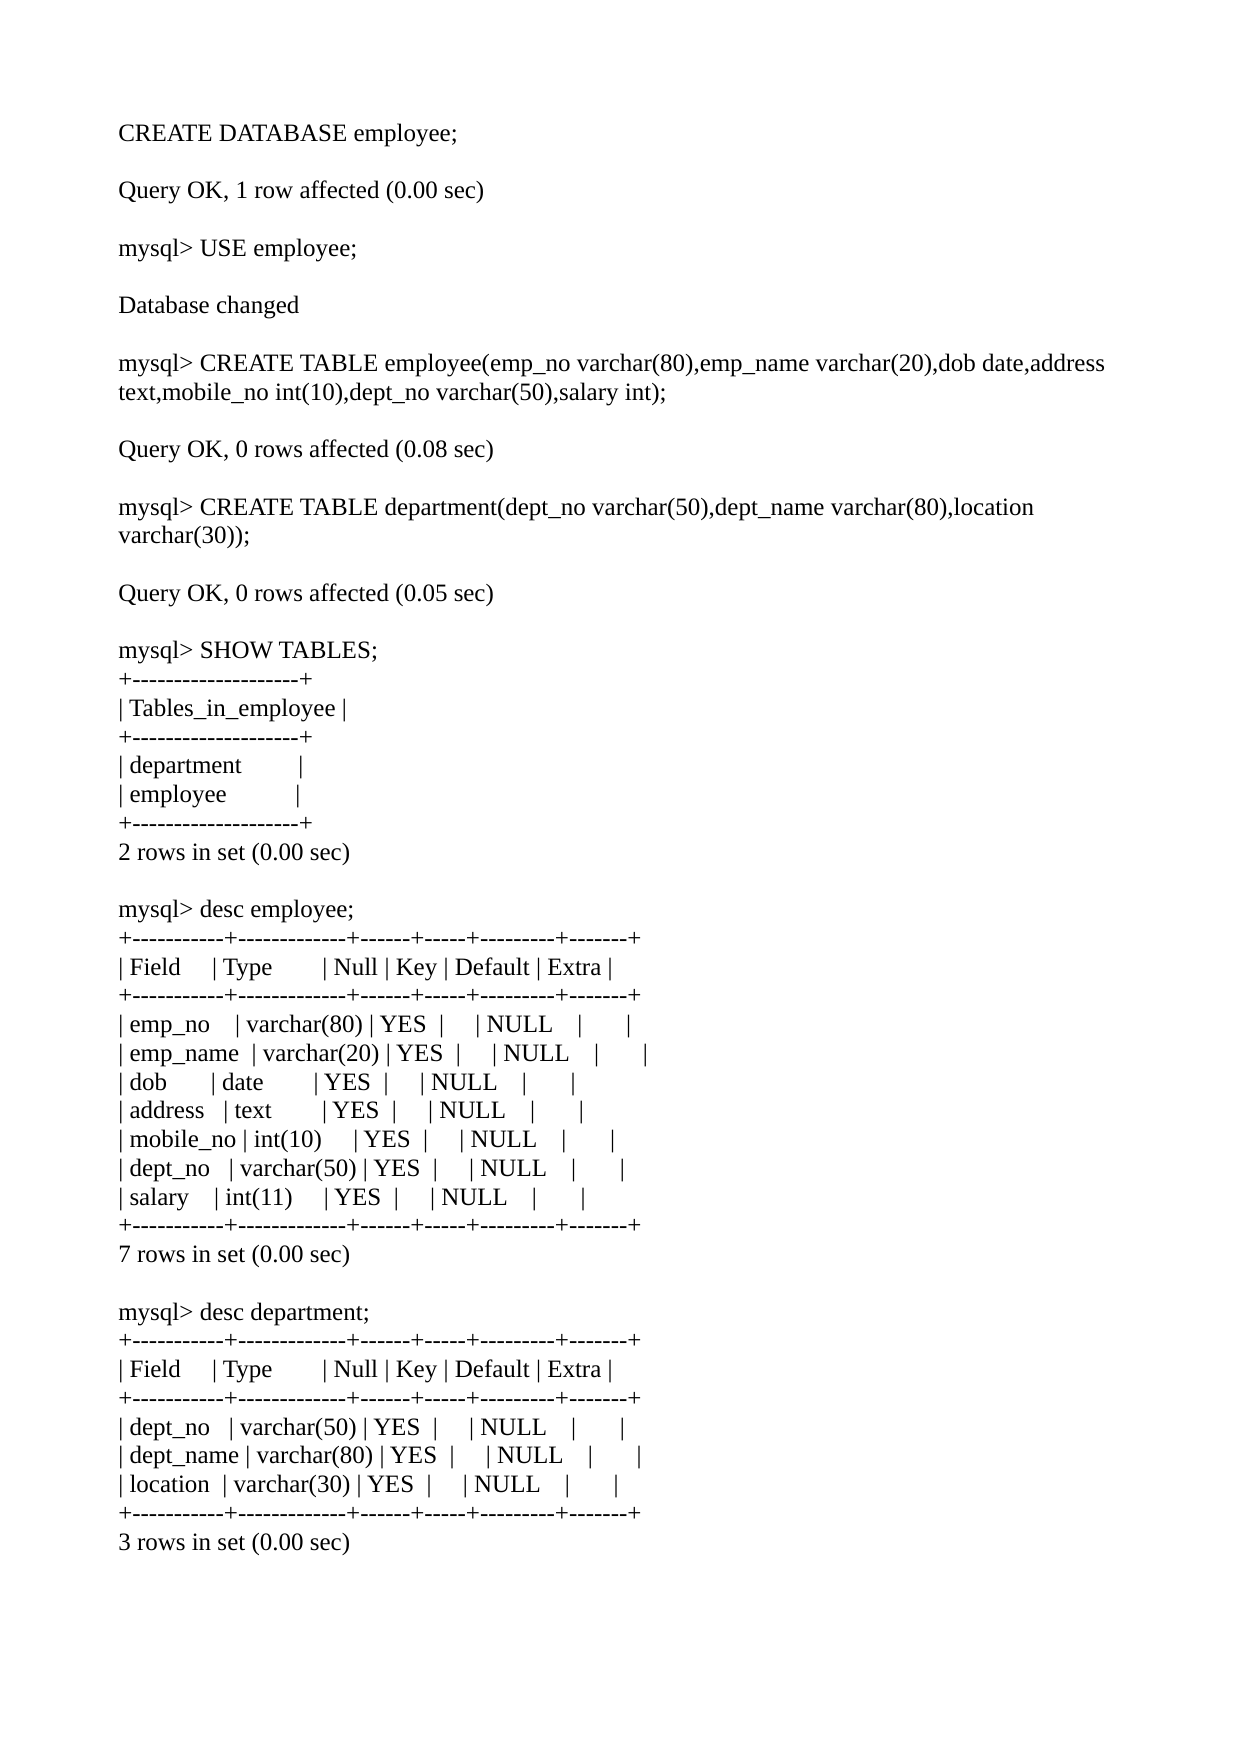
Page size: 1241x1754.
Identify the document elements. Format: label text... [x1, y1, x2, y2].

text | dob | date | YES | | NULL | | [118, 1067, 1122, 1096]
text | Field | Type | Null | Key | Default | Extra | [118, 1354, 1122, 1383]
text | mobile_no | int(10) | YES | | NULL | | [118, 1124, 1122, 1153]
text | Field | Type | Null | Key | Default | Extra | [118, 952, 1122, 981]
text | department | [118, 751, 1122, 779]
text +--------------------+ [118, 808, 1122, 837]
text +-----------+-------------+------+-----+---------+-------+ [118, 1211, 1122, 1239]
text | dept_name | varchar(80) | YES | | NULL | | [118, 1441, 1122, 1469]
text | emp_no | varchar(80) | YES | | NULL | | [118, 1009, 1122, 1038]
text +-----------+-------------+------+-----+---------+-------+ [118, 981, 1122, 1009]
text | emp_name | varchar(20) | YES | | NULL | | [118, 1038, 1122, 1067]
text +-----------+-------------+------+-----+---------+-------+ [118, 923, 1122, 952]
text +--------------------+ [118, 722, 1122, 751]
text mysql> CREATE TABLE department(dept_no varchar(50),dept_name varchar(80),location varchar(30)); [118, 492, 1122, 549]
text +-----------+-------------+------+-----+---------+-------+ [118, 1383, 1122, 1412]
text 2 rows in set (0.00 sec) [118, 837, 1122, 866]
text Database changed [118, 291, 1122, 319]
text | salary | int(11) | YES | | NULL | | [118, 1182, 1122, 1211]
text | address | text | YES | | NULL | | [118, 1096, 1122, 1124]
text Query OK, 0 rows affected (0.05 sec) [118, 578, 1122, 607]
text | employee | [118, 779, 1122, 808]
text | dept_no | varchar(50) | YES | | NULL | | [118, 1412, 1122, 1441]
text Query OK, 1 row affected (0.00 sec) [118, 176, 1122, 204]
text Query OK, 0 rows affected (0.08 sec) [118, 434, 1122, 463]
text | location | varchar(30) | YES | | NULL | | [118, 1469, 1122, 1498]
text mysql> SHOW TABLES; [118, 636, 1122, 664]
text mysql> desc department; [118, 1297, 1122, 1326]
text +-----------+-------------+------+-----+---------+-------+ [118, 1498, 1122, 1527]
text mysql> USE employee; [118, 233, 1122, 262]
text mysql> CREATE TABLE employee(emp_no varchar(80),emp_name varchar(20),dob date,address text,mobile_no int(10),dept_no varchar(50),salary int); [118, 348, 1122, 406]
text 3 rows in set (0.00 sec) [118, 1527, 1122, 1556]
text +--------------------+ [118, 664, 1122, 693]
text | dept_no | varchar(50) | YES | | NULL | | [118, 1153, 1122, 1182]
text mysql> desc employee; [118, 894, 1122, 923]
text +-----------+-------------+------+-----+---------+-------+ [118, 1326, 1122, 1354]
text CREATE DATABASE employee; [118, 118, 1122, 147]
text 7 rows in set (0.00 sec) [118, 1239, 1122, 1268]
text | Tables_in_employee | [118, 693, 1122, 722]
